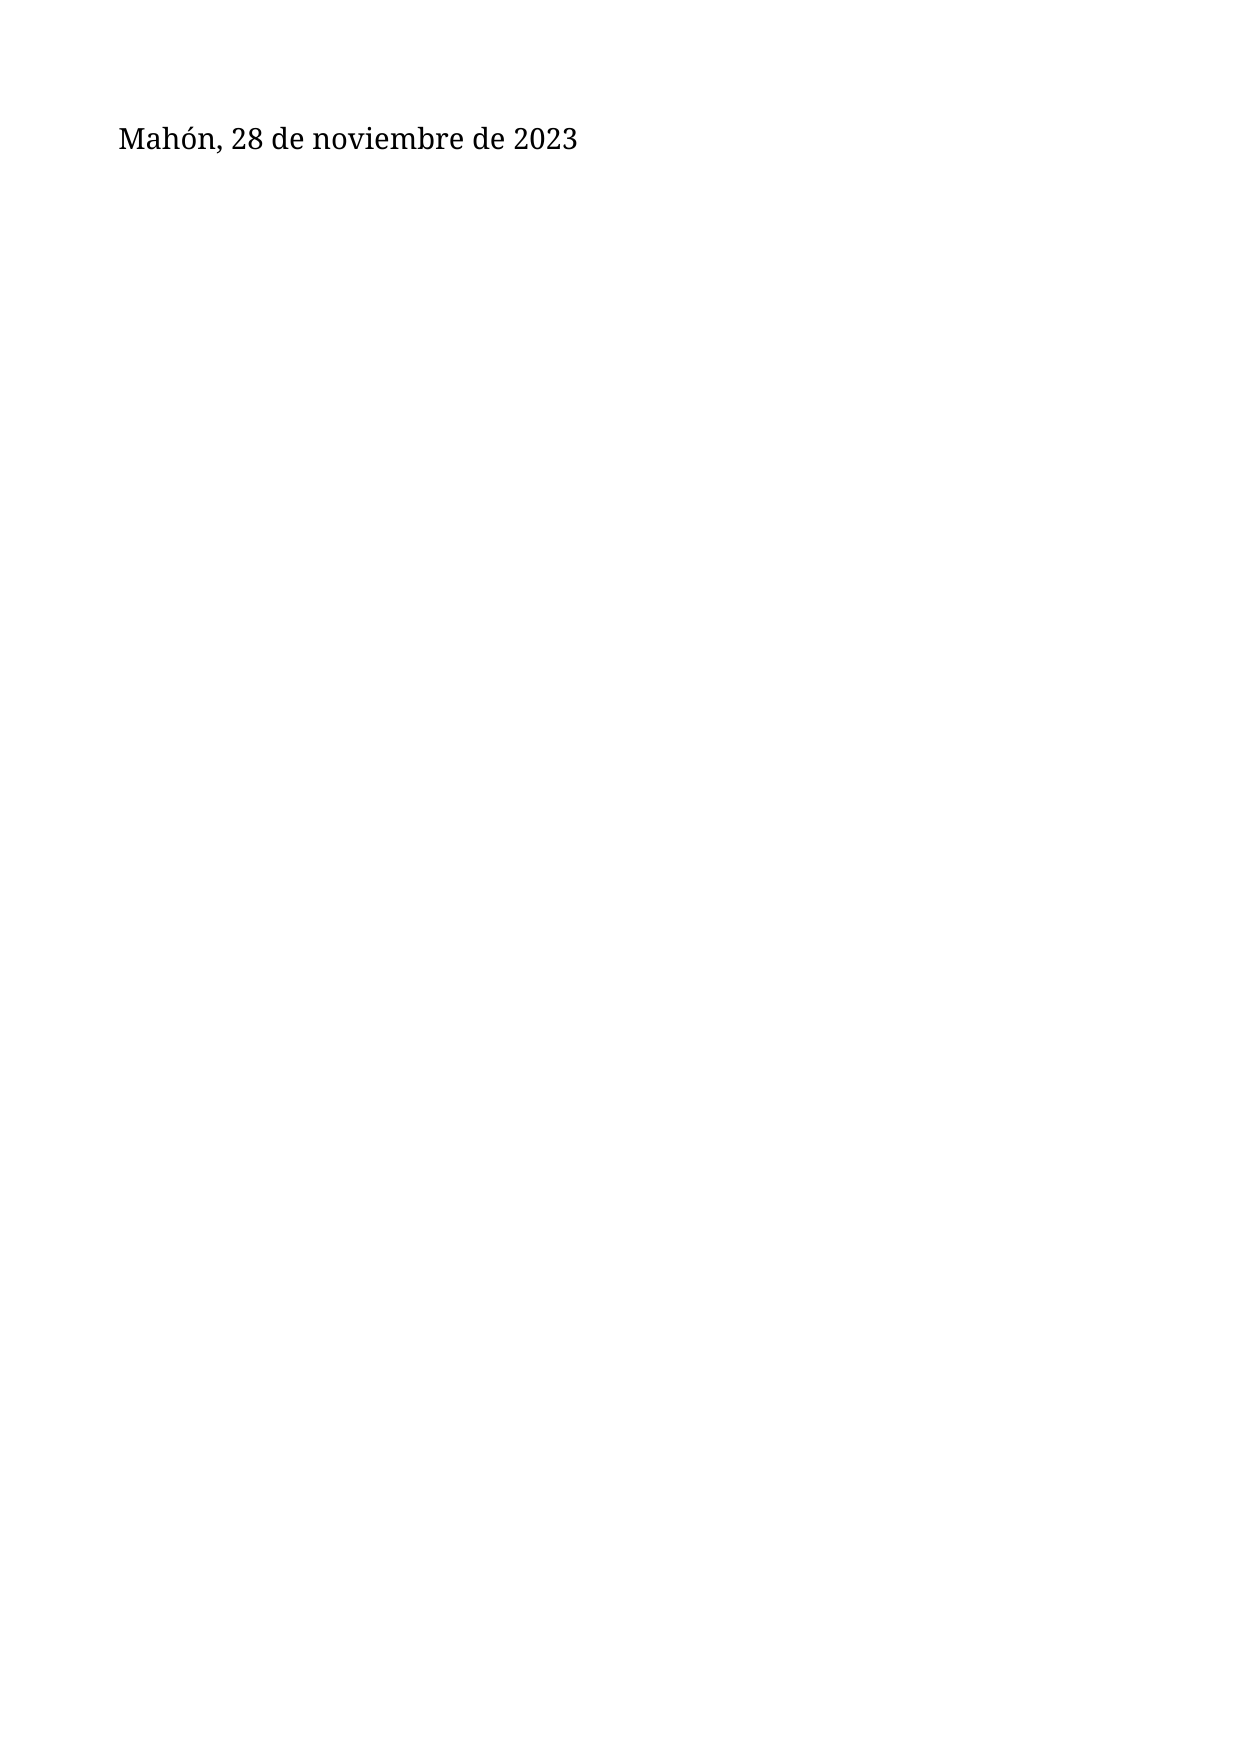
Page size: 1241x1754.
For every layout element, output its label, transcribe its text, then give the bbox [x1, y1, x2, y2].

text Mahón, 28 de noviembre de 2023 [118, 118, 1122, 158]
